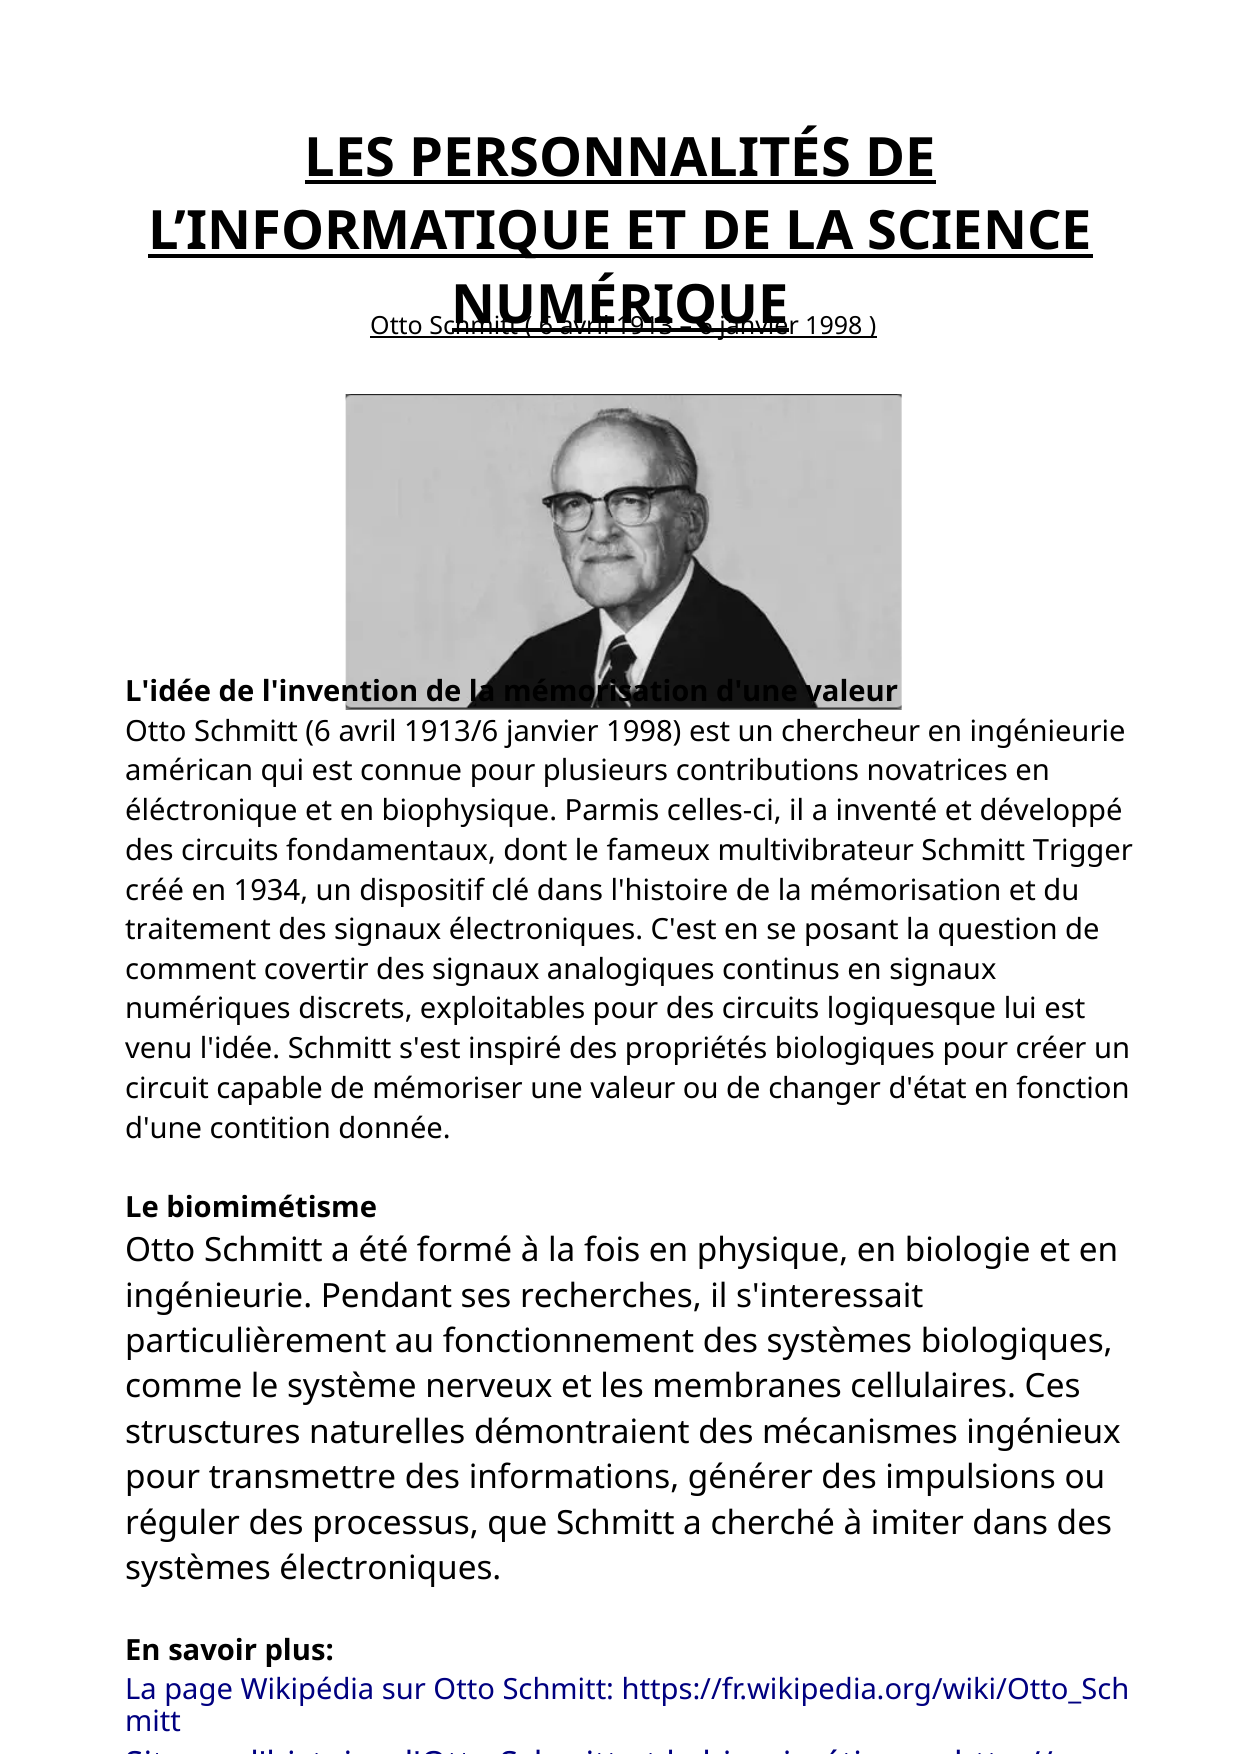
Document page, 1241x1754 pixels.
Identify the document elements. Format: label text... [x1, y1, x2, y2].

text LES PERSONNALITÉS DE L’INFORMATIQUE ET DE LA SCIENCE NUMÉRIQUE [118, 118, 1122, 339]
picture [345, 394, 902, 710]
